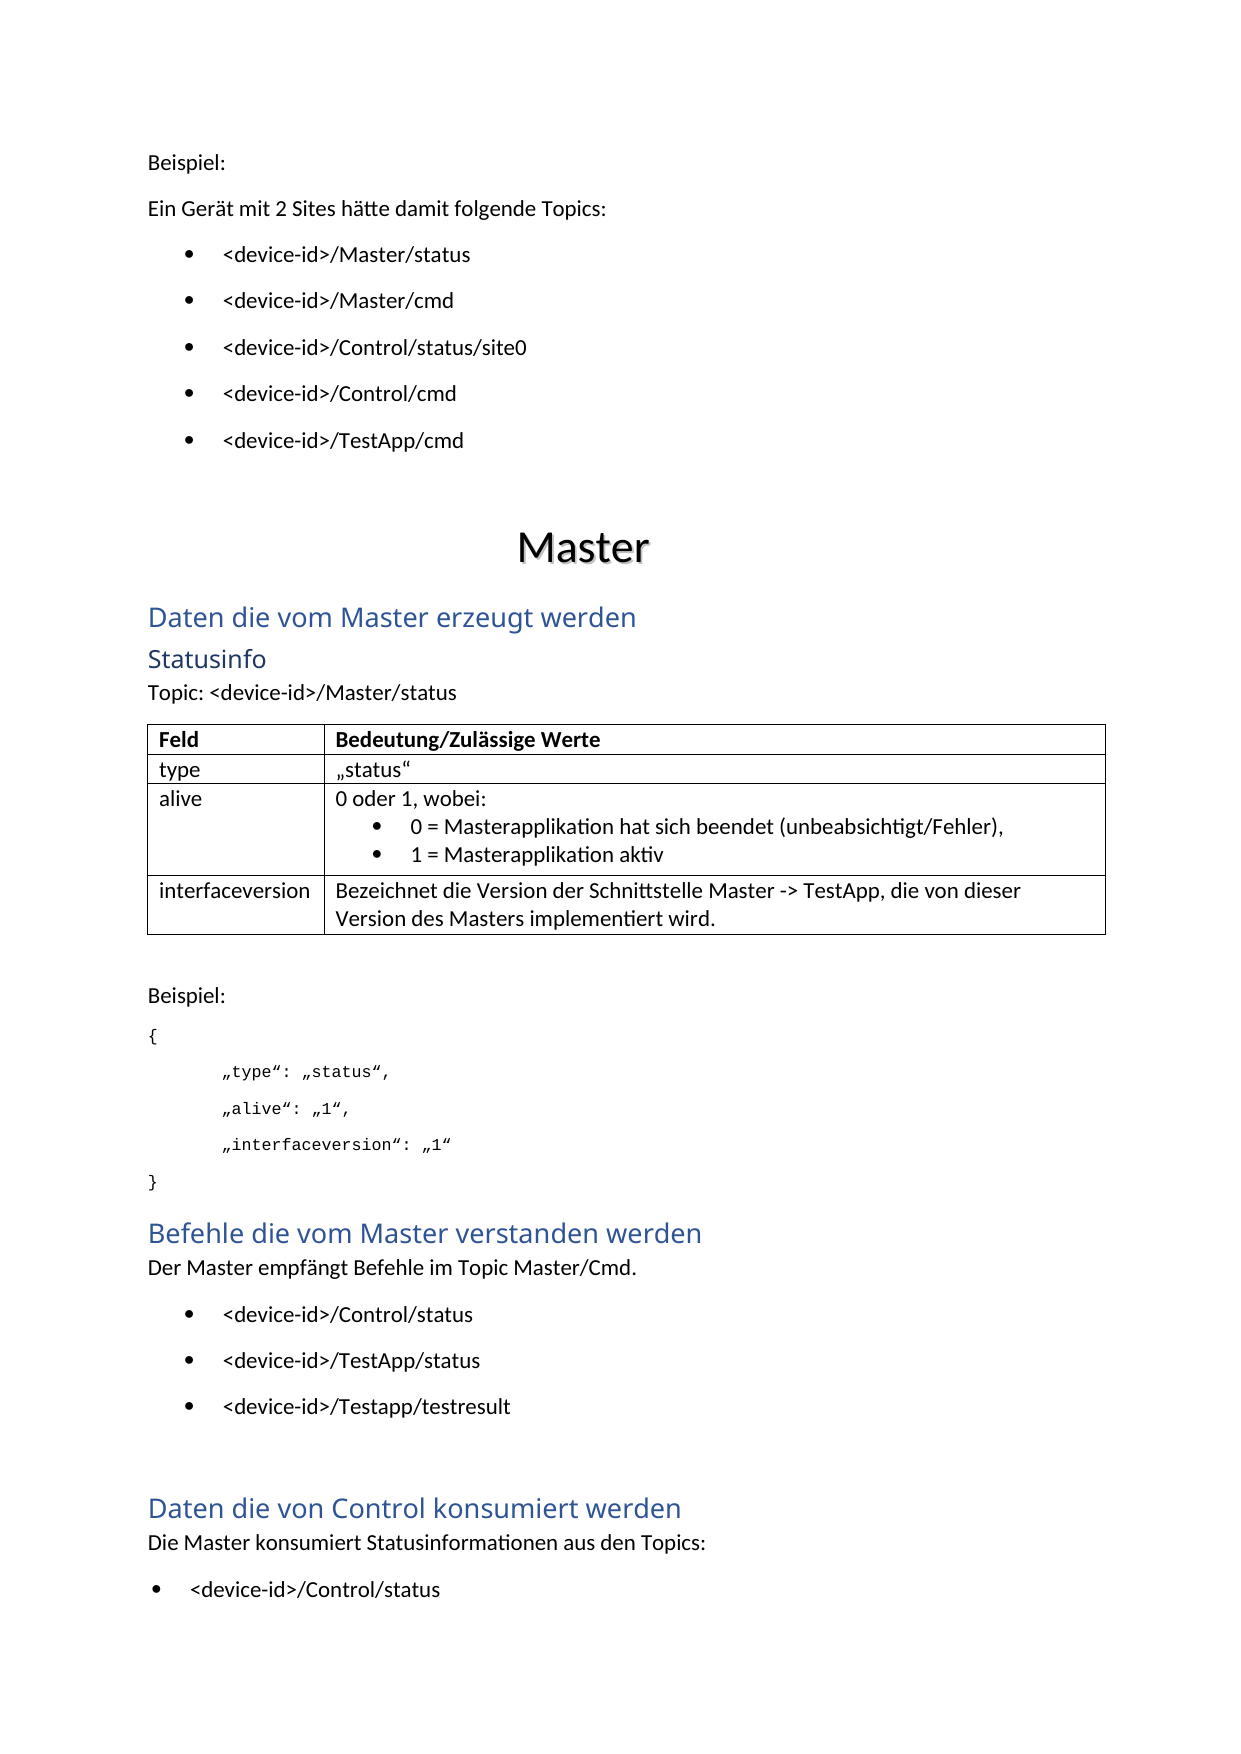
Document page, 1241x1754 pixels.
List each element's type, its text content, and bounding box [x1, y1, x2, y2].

text „interfaceversion“: „1“ [148, 1137, 1093, 1156]
list <device-id>/TestApp/cmd [185, 426, 1093, 454]
list <device-id>/TestApp/status [185, 1346, 1093, 1374]
table_header Bedeutung/Zulässige Werte [325, 725, 1105, 754]
table_cell „status“ [325, 755, 1105, 783]
list <device-id>/Control/status [152, 1575, 1093, 1603]
list <device-id>/Master/cmd [185, 287, 1093, 315]
table_header Feld [148, 725, 324, 754]
text Ein Gerät mit 2 Sites hätte damit folgende Topics: [148, 194, 1093, 222]
subtitle Daten die von Control konsumiert werden [148, 1489, 1093, 1526]
table_cell type [148, 755, 324, 783]
subtitle Statusinfo [148, 642, 1093, 676]
text Die Master konsumiert Statusinformationen aus den Topics: [148, 1528, 1093, 1556]
table_cell Bezeichnet die Version der Schnittstelle Master -> TestApp, die von dieser Version des Masters implementiert wird. [325, 876, 1105, 933]
table_cell alive [148, 784, 324, 875]
list <device-id>/Master/status [185, 240, 1093, 268]
subtitle Befehle die vom Master verstanden werden [148, 1214, 1093, 1251]
text Beispiel: [148, 148, 1093, 176]
text { [148, 1027, 1093, 1046]
list <device-id>/Testapp/testresult [185, 1392, 1093, 1420]
table_cell interfaceversion [148, 876, 324, 933]
table_cell 0 oder 1, wobei: 0 = Masterapplikation hat sich beendet (unbeabsichtigt/Fehler), 1 = Masterapplikation aktiv [325, 784, 1105, 875]
text Beispiel: [148, 981, 1093, 1009]
list <device-id>/Control/status/site0 [185, 333, 1093, 361]
text Topic: <device-id>/Master/status [148, 678, 1093, 706]
subtitle Daten die vom Master erzeugt werden [148, 598, 1093, 635]
list <device-id>/Control/cmd [185, 379, 1093, 407]
list <device-id>/Control/status [185, 1300, 1093, 1328]
text „alive“: „1“, [148, 1100, 1093, 1119]
text Master [516, 518, 1093, 574]
text Der Master empfängt Befehle im Topic Master/Cmd. [148, 1253, 1093, 1281]
text } [148, 1173, 1093, 1192]
text „type“: „status“, [148, 1064, 1093, 1083]
